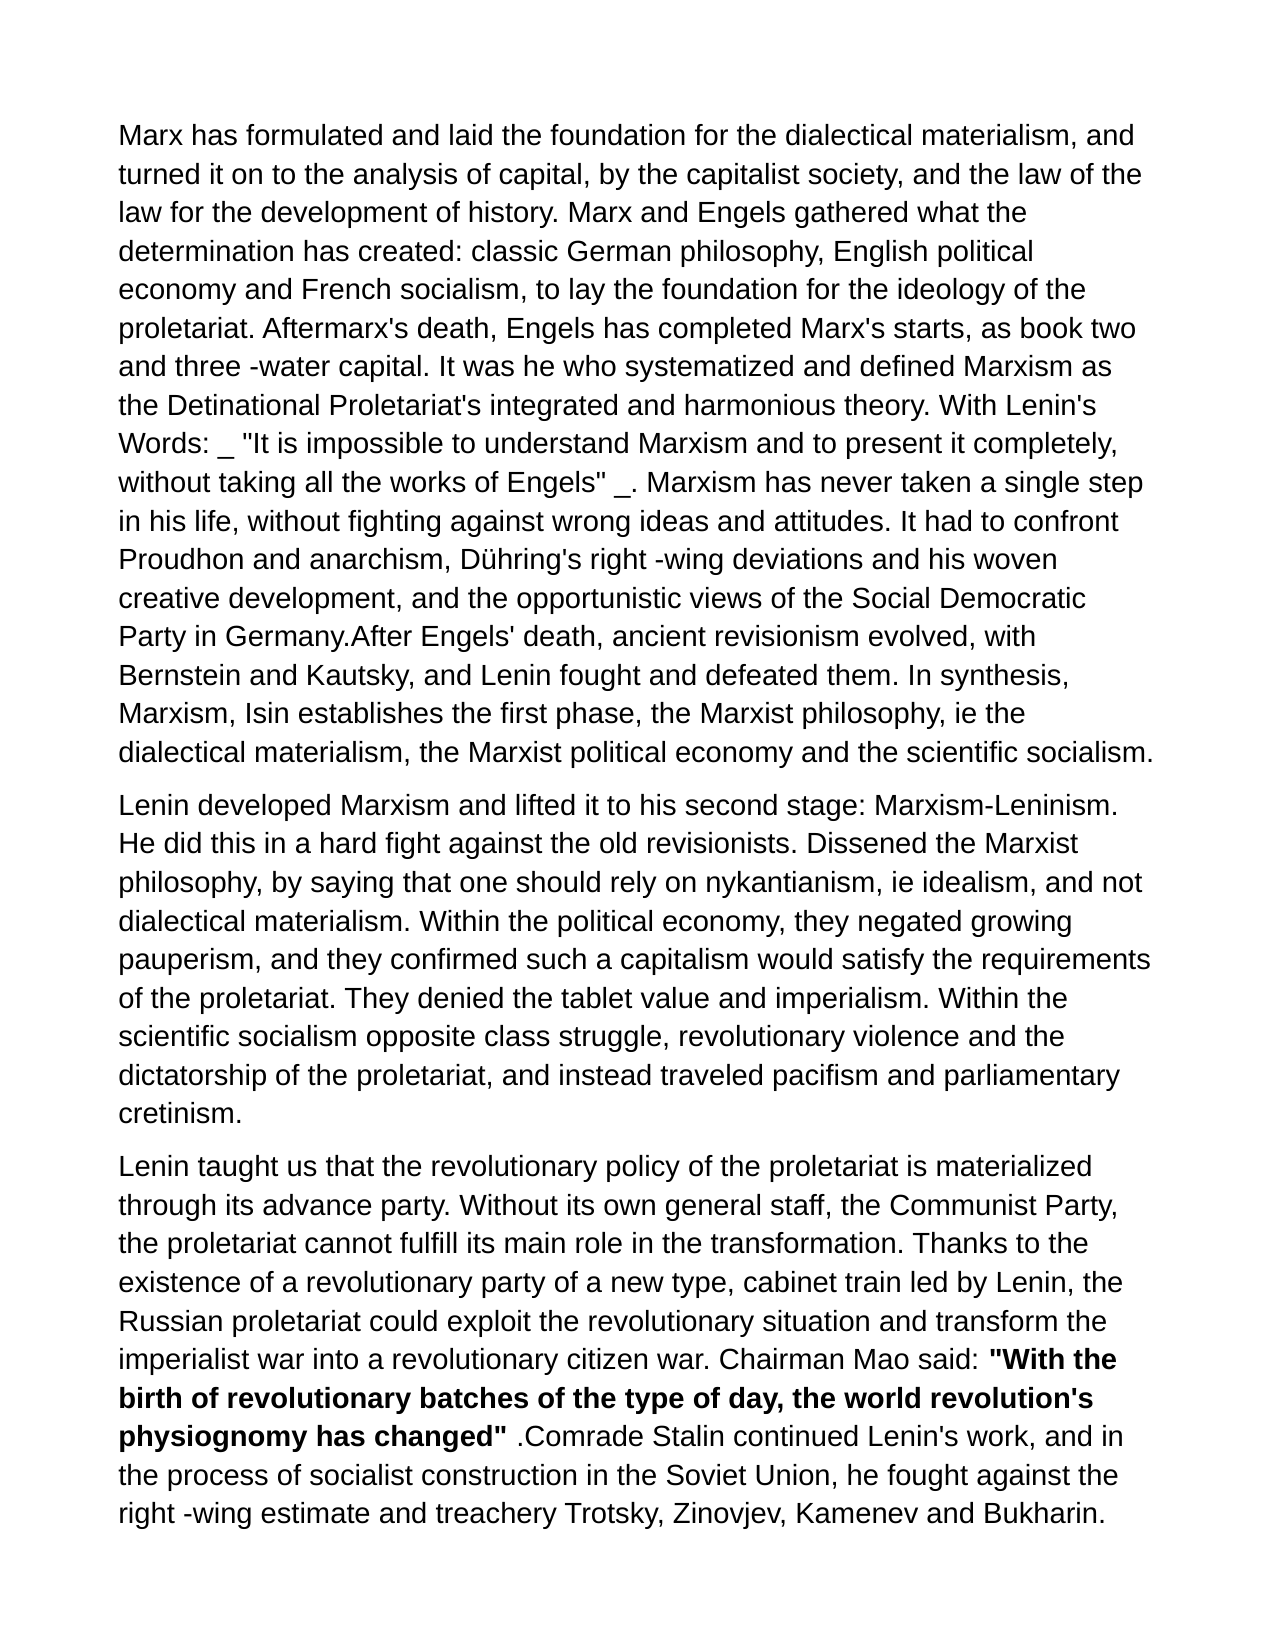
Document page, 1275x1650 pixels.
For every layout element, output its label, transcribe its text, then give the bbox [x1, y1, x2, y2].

text Marx has formulated and laid the foundation for the dialectical materialism, and turned it on to the analysis of capital, by the capitalist society, and the law of the law for the development of history. Marx and Engels gathered what the determination has created: classic German philosophy, English political economy and French socialism, to lay the foundation for the ideology of the proletariat. Aftermarx's death, Engels has completed Marx's starts, as book two and three -water capital. It was he who systematized and defined Marxism as the Detinational Proletariat's integrated and harmonious theory. With Lenin's Words: _ "It is impossible to understand Marxism and to present it completely, without taking all the works of Engels" _. Marxism has never taken a single step in his life, without fighting against wrong ideas and attitudes. It had to confront Proudhon and anarchism, Dühring's right -wing deviations and his woven creative development, and the opportunistic views of the Social Democratic Party in Germany.After Engels' death, ancient revisionism evolved, with Bernstein and Kautsky, and Lenin fought and defeated them. In synthesis, Marxism, Isin establishes the first phase, the Marxist philosophy, ie the dialectical materialism, the Marxist political economy and the scientific socialism. [118, 118, 1157, 768]
text Lenin developed Marxism and lifted it to his second stage: Marxism-Leninism. He did this in a hard fight against the old revisionists. Dissened the Marxist philosophy, by saying that one should rely on nykantianism, ie idealism, and not dialectical materialism. Within the political economy, they negated growing pauperism, and they confirmed such a capitalism would satisfy the requirements of the proletariat. They denied the tablet value and imperialism. Within the scientific socialism opposite class struggle, revolutionary violence and the dictatorship of the proletariat, and instead traveled pacifism and parliamentary cretinism. [118, 788, 1157, 1130]
text Lenin taught us that the revolutionary policy of the proletariat is materialized through its advance party. Without its own general staff, the Communist Party, the proletariat cannot fulfill its main role in the transformation. Thanks to the existence of a revolutionary party of a new type, cabinet train led by Lenin, the Russian proletariat could exploit the revolutionary situation and transform the imperialist war into a revolutionary citizen war. Chairman Mao said: "With the birth of revolutionary batches of the type of day, the world revolution's physiognomy has changed" .Comrade Stalin continued Lenin's work, and in the process of socialist construction in the Soviet Union, he fought against the right -wing estimate and treachery Trotsky, Zinovjev, Kamenev and Bukharin. [118, 1149, 1157, 1530]
